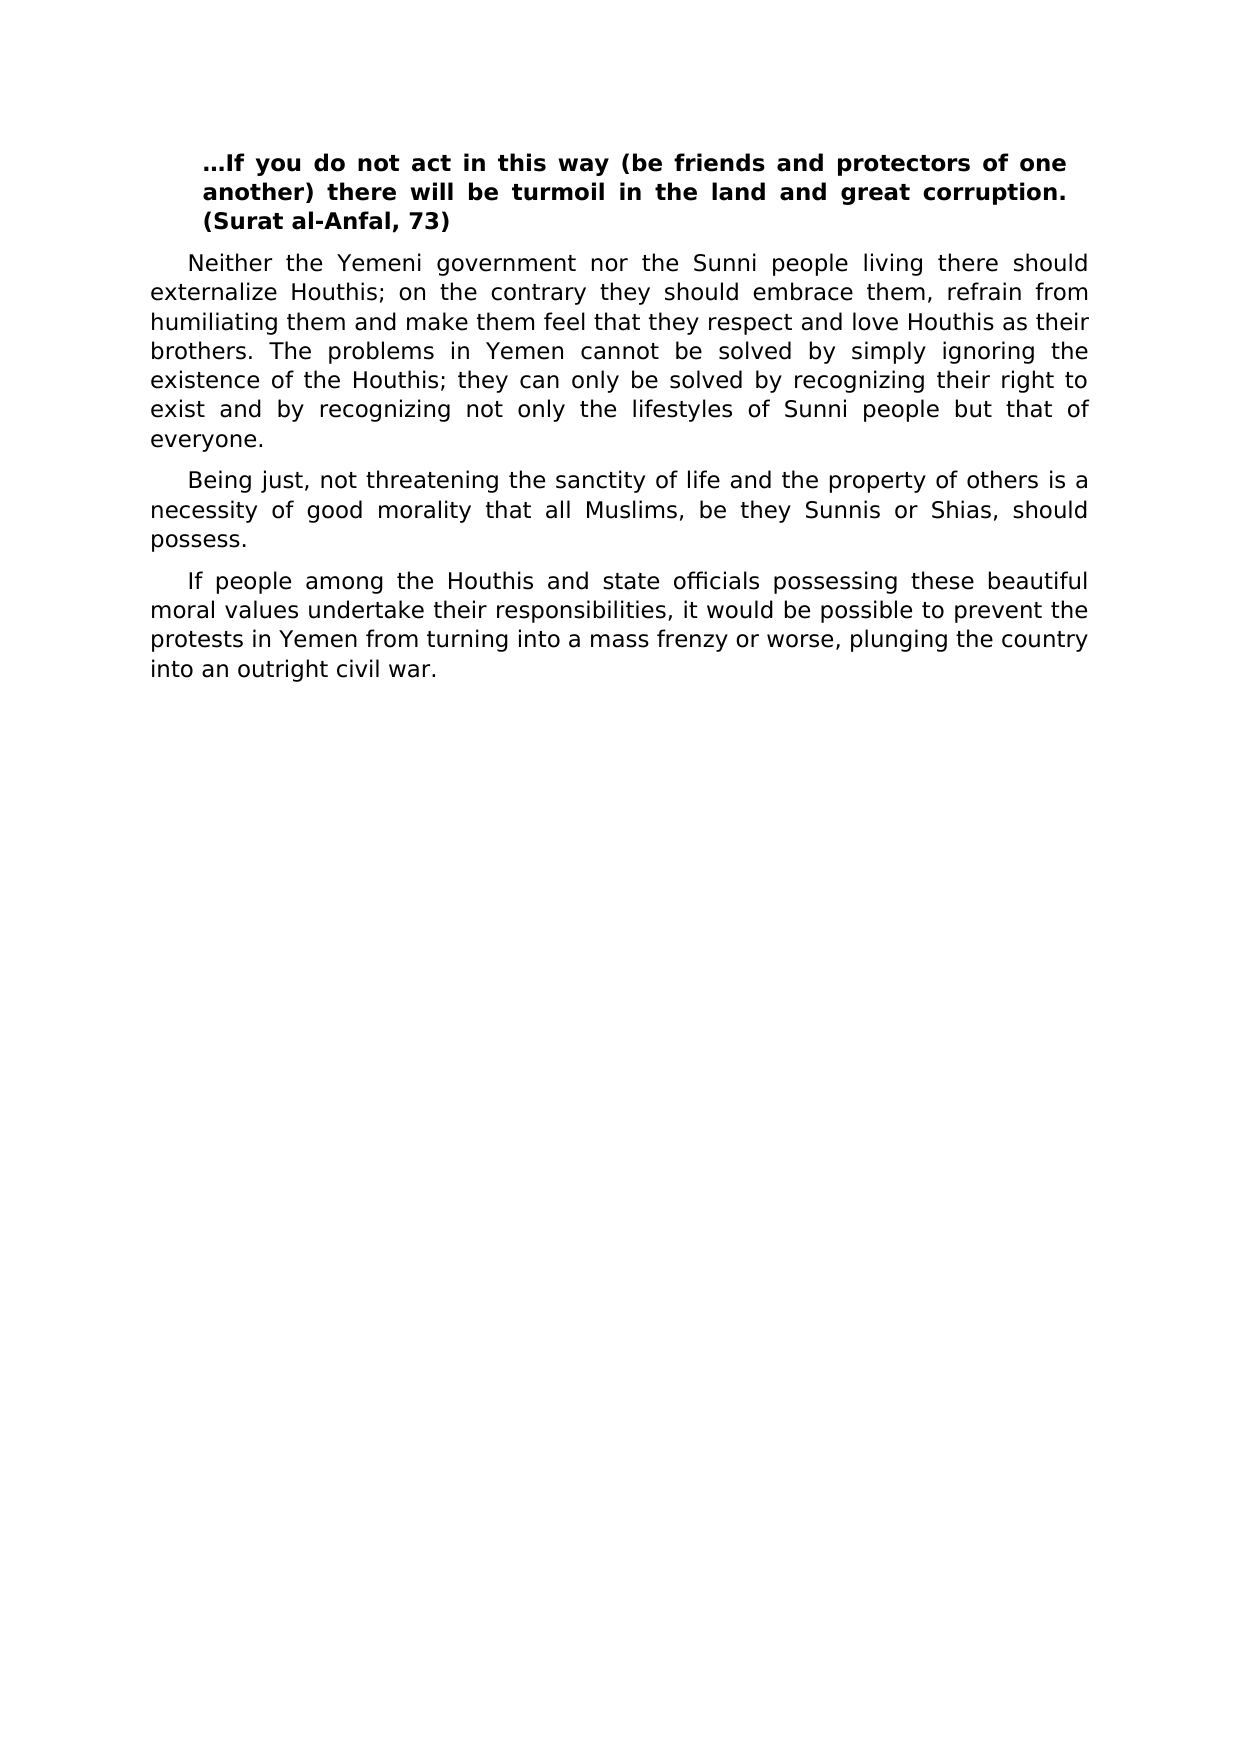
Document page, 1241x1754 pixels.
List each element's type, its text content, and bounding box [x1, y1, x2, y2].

text If people among the Houthis and state officials possessing these beautiful moral values undertake their responsibilities, it would be possible to prevent the protests in Yemen from turning into a mass frenzy or worse, plunging the country into an outright civil war. [150, 568, 1090, 682]
text Neither the Yemeni government nor the Sunni people living there should externalize Houthis; on the contrary they should embrace them, refrain from humiliating them and make them feel that they respect and love Houthis as their brothers. The problems in Yemen cannot be solved by simply ignoring the existence of the Houthis; they can only be solved by recognizing their right to exist and by recognizing not only the lifestyles of Sunni people but that of everyone. [150, 250, 1090, 453]
text Being just, not threatening the sanctity of life and the property of others is a necessity of good morality that all Muslims, be they Sunnis or Shias, should possess. [150, 468, 1090, 553]
text …If you do not act in this way (be friends and protectors of one another) there will be turmoil in the land and great corruption. (Surat al-Anfal, 73) [202, 150, 1068, 235]
